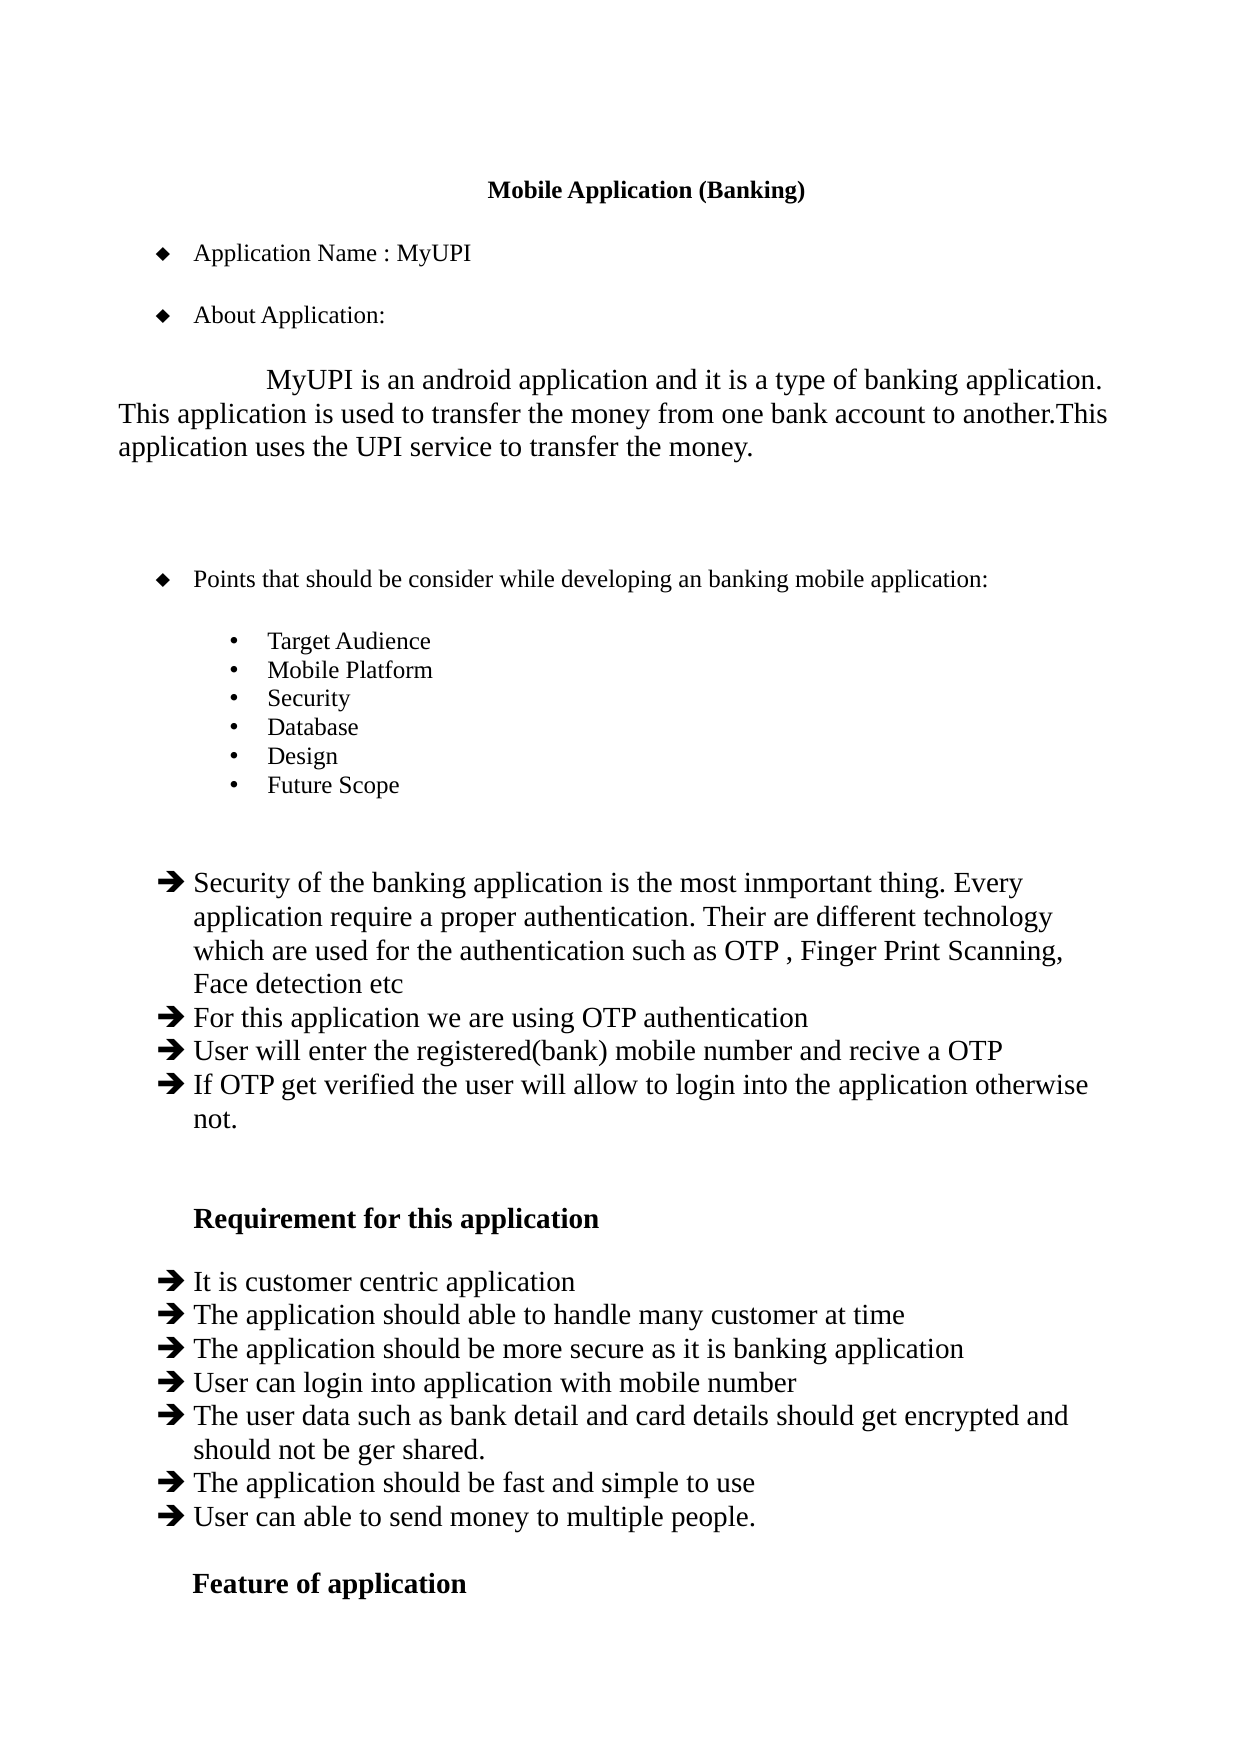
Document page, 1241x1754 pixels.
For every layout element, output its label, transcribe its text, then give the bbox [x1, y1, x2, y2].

list It is customer centric application [156, 1264, 1122, 1297]
text Mobile Application (Banking) [118, 176, 1122, 204]
list User can able to send money to multiple people. [156, 1499, 1122, 1533]
text MyUPI is an android application and it is a type of banking application. This application is used to transfer the money from one bank account to another.This application uses the UPI service to transfer the money. [118, 362, 1122, 463]
list Security [229, 683, 1122, 712]
list Mobile Platform [229, 655, 1122, 683]
text Feature of application [118, 1566, 1122, 1600]
list User will enter the registered(bank) mobile number and recive a OTP [156, 1033, 1122, 1067]
list The application should able to handle many customer at time [156, 1297, 1122, 1331]
list User can login into application with mobile number [156, 1365, 1122, 1398]
list Requirement for this application [156, 1201, 1122, 1235]
list Security of the banking application is the most inmportant thing. Every application require a proper authentication. Their are different technology which are used for the authentication such as OTP , Finger Print Scanning, [156, 866, 1122, 966]
list About Application: [156, 300, 1122, 329]
list Face detection etc [156, 966, 1122, 1000]
list Target Audience [229, 626, 1122, 655]
list Application Name : MyUPI [156, 238, 1122, 267]
list Design [229, 741, 1122, 770]
list The application should be fast and simple to use [156, 1466, 1122, 1499]
list Future Scope [229, 770, 1122, 798]
list Points that should be consider while developing an banking mobile application: [156, 564, 1122, 592]
list The user data such as bank detail and card details should get encrypted and should not be ger shared. [156, 1398, 1122, 1466]
list The application should be more secure as it is banking application [156, 1331, 1122, 1365]
list Database [229, 712, 1122, 741]
list For this application we are using OTP authentication [156, 1000, 1122, 1033]
list If OTP get verified the user will allow to login into the application otherwise not. [156, 1067, 1122, 1134]
